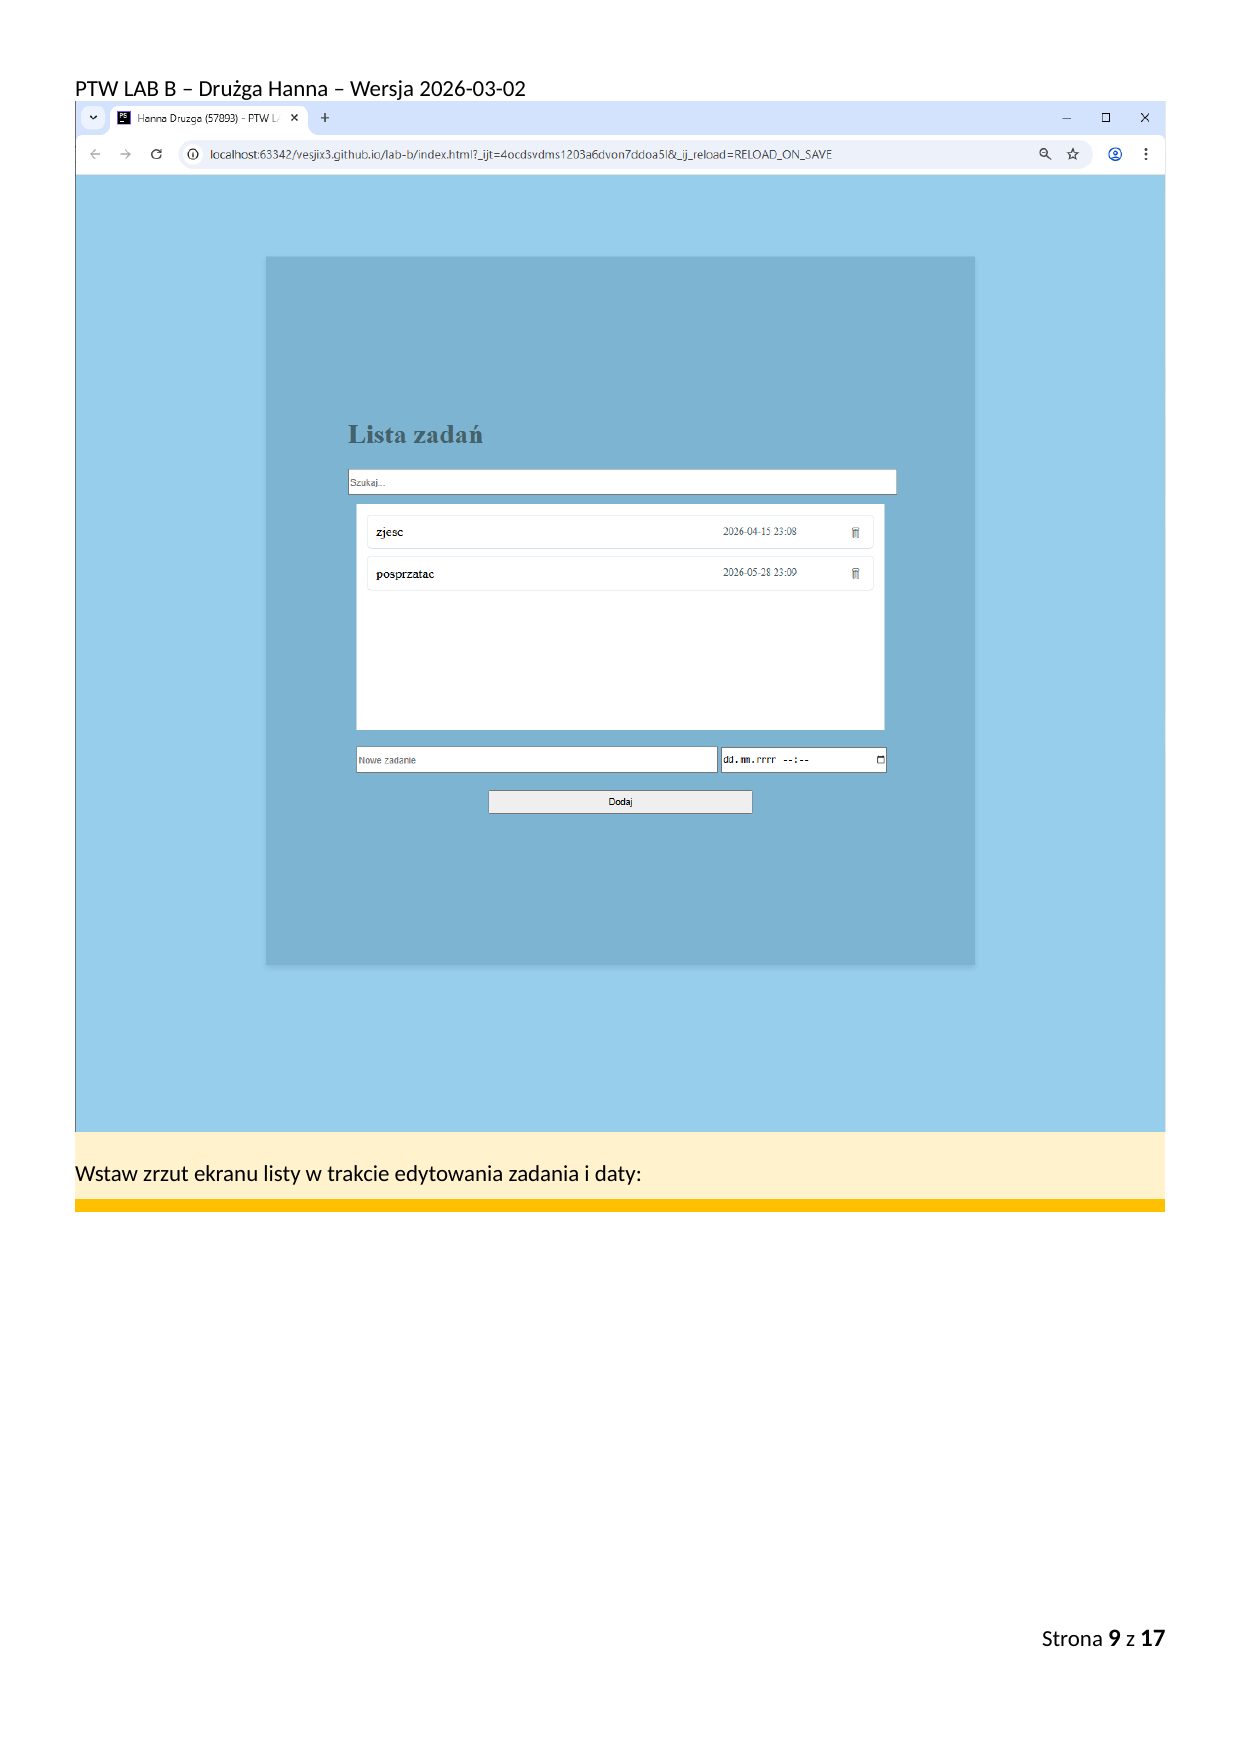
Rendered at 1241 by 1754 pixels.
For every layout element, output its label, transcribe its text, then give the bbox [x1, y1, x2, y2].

text Wstaw zrzut ekranu listy w trakcie edytowania zadania i daty: [75, 1132, 1165, 1199]
picture [75, 101, 1166, 1132]
